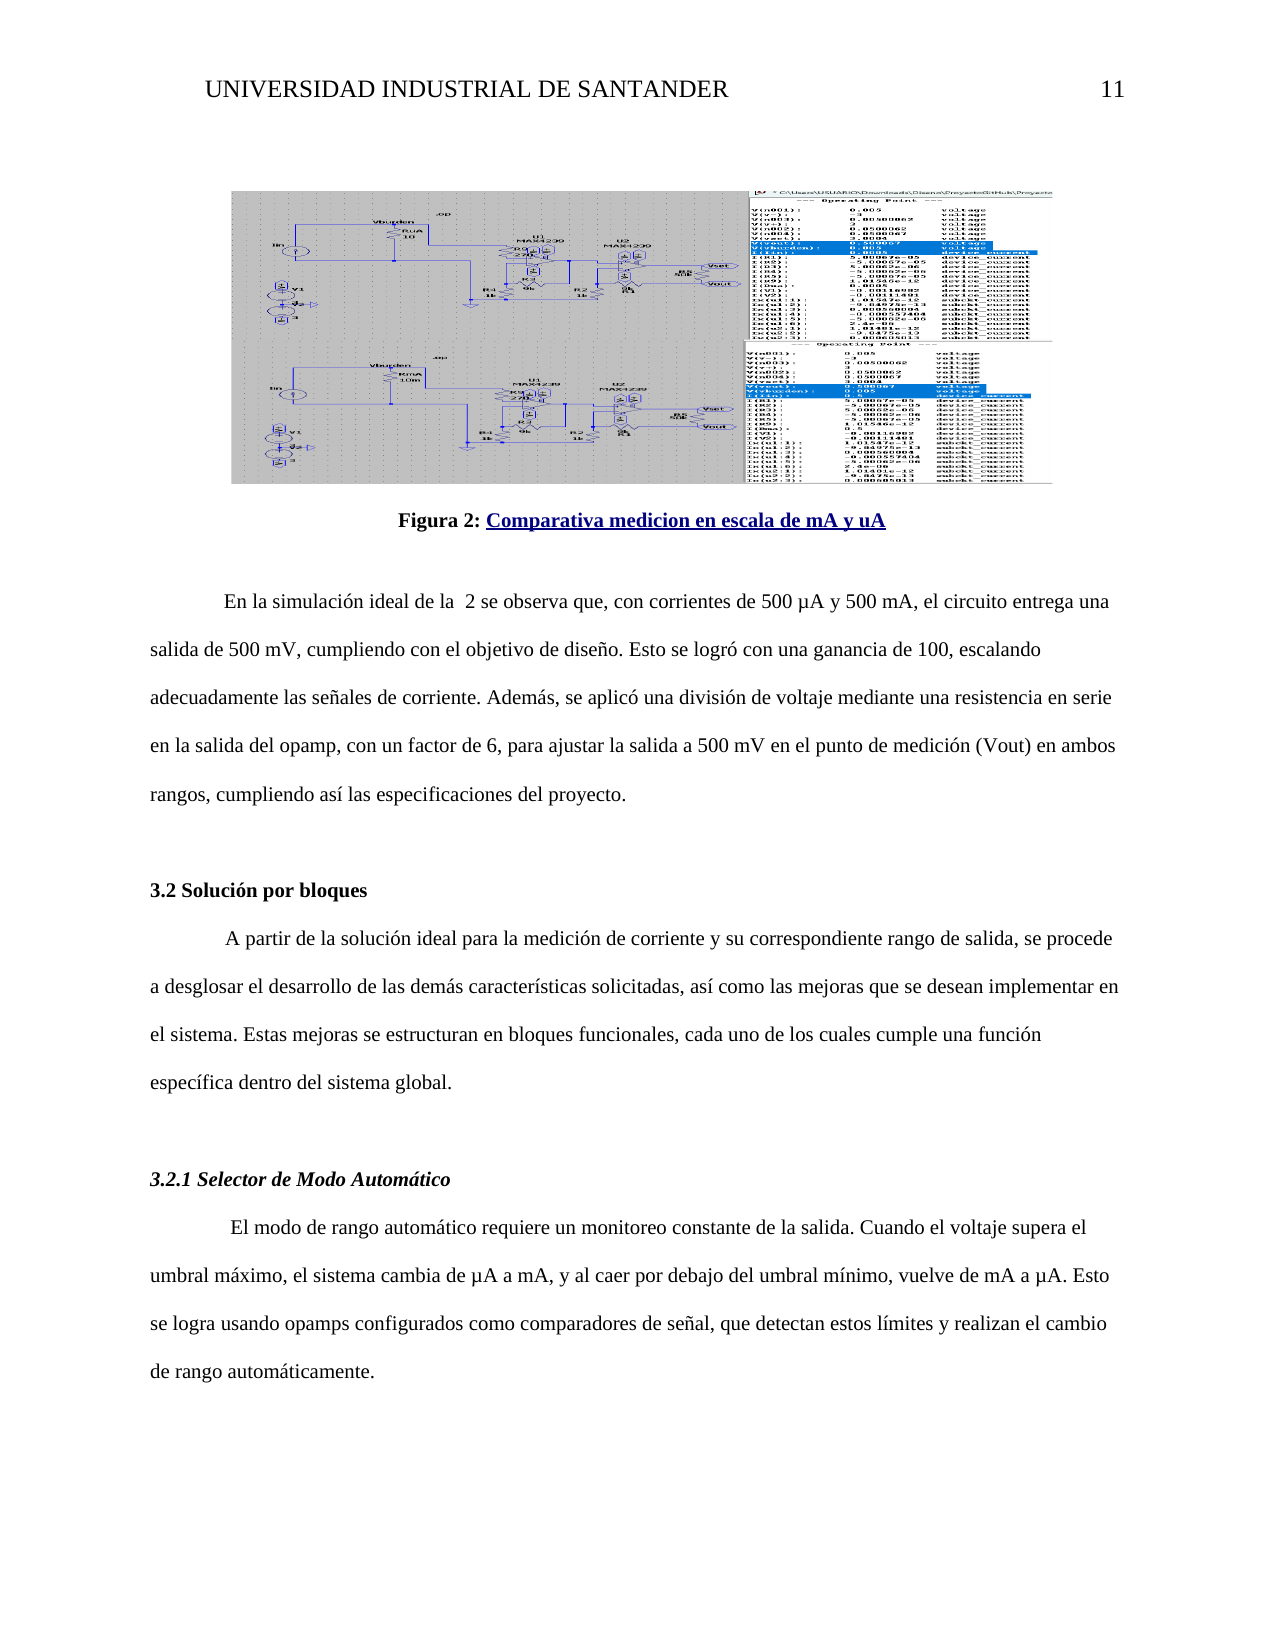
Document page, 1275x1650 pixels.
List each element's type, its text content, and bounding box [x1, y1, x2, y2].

subtitle 3.2 Solución por bloques [150, 878, 1125, 902]
text A partir de la solución ideal para la medición de corriente y su correspondiente rango de salida, se procede a desglosar el desarrollo de las demás características solicitadas, así como las mejoras que se desean implementar en el sistema. Estas mejoras se estructuran en bloques funcionales, cada uno de los cuales cumple una función específica dentro del sistema global. [150, 926, 1125, 1094]
picture [231, 191, 1053, 484]
subtitle 3.2.1 Selector de Modo Automático [150, 1167, 1125, 1191]
text En la simulación ideal de la Figura 2 se observa que, con corrientes de 500 µA y 500 mA, el circuito entrega una salida de 500 mV, cumpliendo con el objetivo de diseño. Esto se logró con una ganancia de 100, escalando adecuadamente las señales de corriente. Además, se aplicó una división de voltaje mediante una resistencia en serie en la salida del opamp, con un factor de 6, para ajustar la salida a 500 mV en el punto de medición (Vout) en ambos rangos, cumpliendo así las especificaciones del proyecto. [150, 189, 1129, 806]
text Figura 2: Comparativa medicion en escala de mA y uA [231, 484, 1052, 532]
text El modo de rango automático requiere un monitoreo constante de la salida. Cuando el voltaje supera el umbral máximo, el sistema cambia de µA a mA, y al caer por debajo del umbral mínimo, vuelve de mA a µA. Esto se logra usando opamps configurados como comparadores de señal, que detectan estos límites y realizan el cambio de rango automáticamente. [150, 1215, 1125, 1383]
